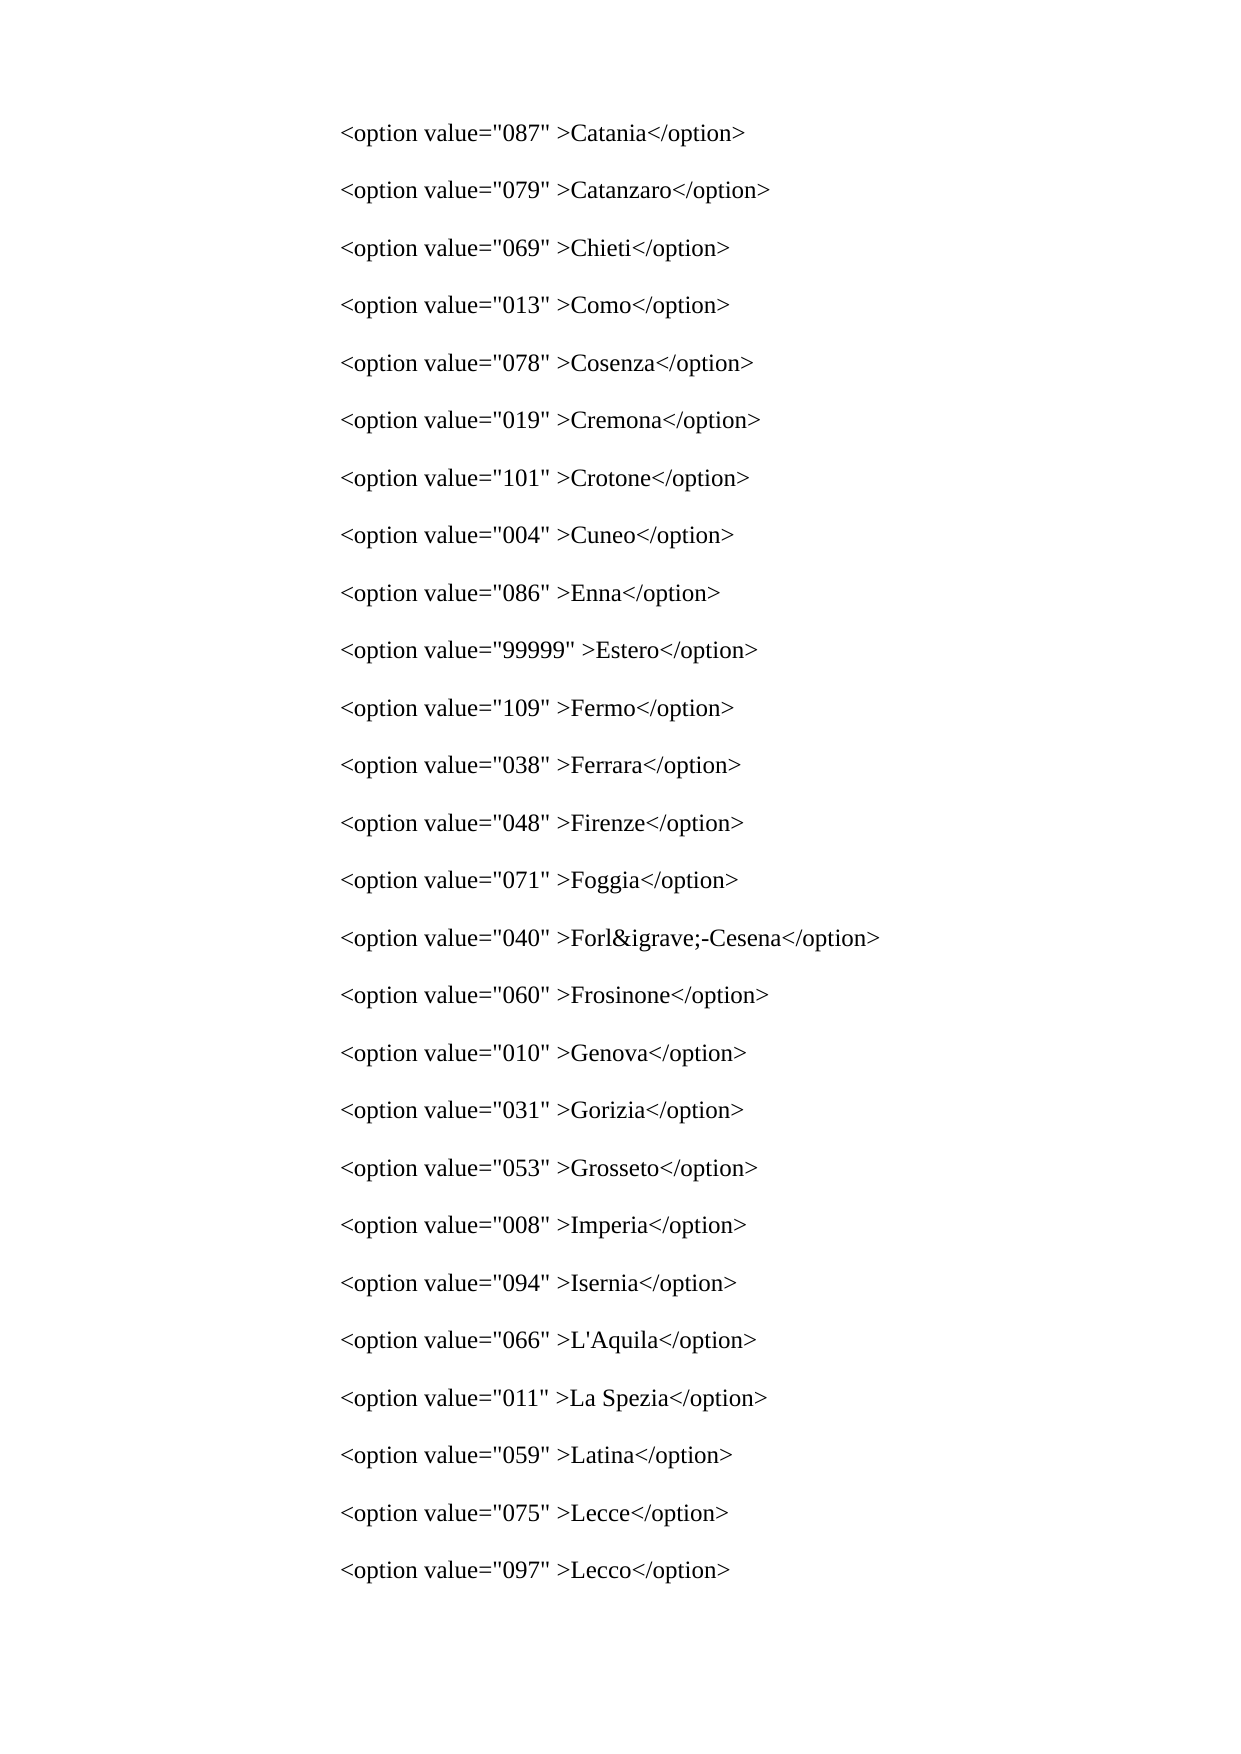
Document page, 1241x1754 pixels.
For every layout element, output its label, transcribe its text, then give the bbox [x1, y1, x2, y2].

text <option value="087" >Catania</option> <option value="079" >Catanzaro</option> <option value="069" >Chieti</option> <option value="013" >Como</option> <option value="078" >Cosenza</option> <option value="019" >Cremona</option> <option value="101" >Crotone</option> <option value="004" >Cuneo</option> <option value="086" >Enna</option> <option value="99999" >Estero</option> <option value="109" >Fermo</option> <option value="038" >Ferrara</option> <option value="048" >Firenze</option> <option value="071" >Foggia</option> <option value="040" >Forl&igrave;-Cesena</option> <option value="060" >Frosinone</option> <option value="010" >Genova</option> <option value="031" >Gorizia</option> <option value="053" >Grosseto</option> <option value="008" >Imperia</option> <option value="094" >Isernia</option> <option value="066" >L'Aquila</option> <option value="011" >La Spezia</option> <option value="059" >Latina</option> <option value="075" >Lecce</option> <option value="097" >Lecco</option> [118, 118, 1122, 1613]
